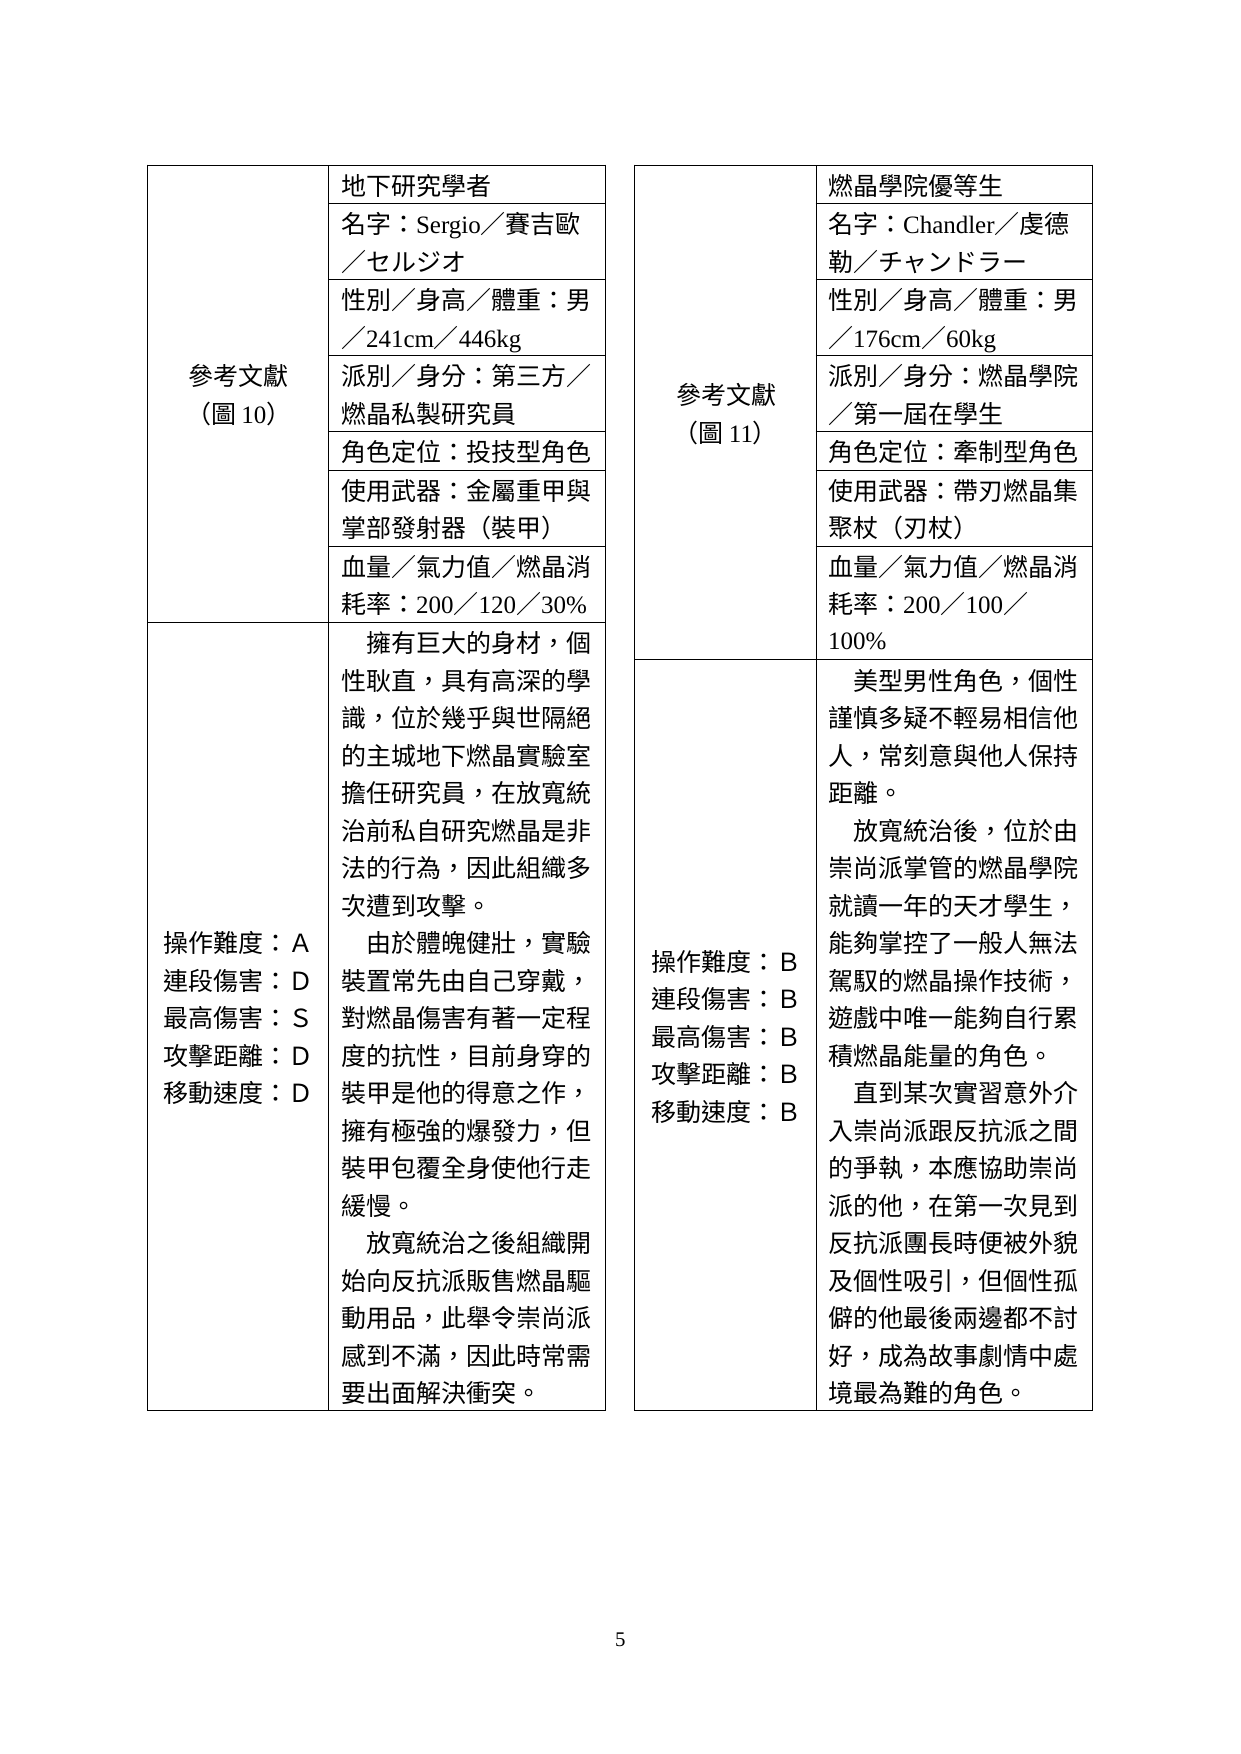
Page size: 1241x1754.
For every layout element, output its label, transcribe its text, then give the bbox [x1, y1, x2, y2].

table_cell 血量／氣力值／燃晶消耗率：200／100／100% [817, 547, 1092, 659]
table_header 燃晶學院優等生 [817, 166, 1092, 203]
table_cell 血量／氣力值／燃晶消耗率：200／120／30% [329, 547, 605, 622]
table_header 參考文獻 （圖10） [148, 166, 328, 622]
table_cell 派別／身分：第三方／燃晶私製研究員 [329, 356, 605, 431]
table_cell 名字：Sergio／賽吉歐／セルジオ [329, 204, 605, 279]
table_cell 名字：Chandler／虔德勒／チャンドラー [817, 204, 1092, 279]
table_cell 擁有巨大的身材，個性耿直，具有高深的學識，位於幾乎與世隔絕的主城地下燃晶實驗室擔任研究員，在放寬統治前私自研究燃晶是非法的行為，因此組織多次遭到攻擊。 由於體魄健壯，實驗裝置常先由自己穿戴，對燃晶傷害有著一定程度的抗性，目前身穿的裝甲是他的得意之作，擁有極強的爆發力，但裝甲包覆全身使他行走緩慢。 放寬統治之後組織開始向反抗派販售燃晶驅動用品，此舉令崇尚派感到不滿，因此時常需要出面解決衝突。 [329, 623, 605, 1410]
table_cell 操作難度：Ｂ 連段傷害：Ｂ 最高傷害：Ｂ 攻擊距離：Ｂ 移動速度：Ｂ [635, 660, 816, 1410]
table_header 參考文獻 （圖11） [635, 166, 816, 659]
table_cell 使用武器：金屬重甲與掌部發射器（裝甲） [329, 471, 605, 546]
table_cell 性別／身高／體重：男／241cm／446kg [329, 280, 605, 355]
table_cell 角色定位：牽制型角色 [817, 432, 1092, 470]
table_cell 美型男性角色，個性謹慎多疑不輕易相信他人，常刻意與他人保持距離。 放寬統治後，位於由崇尚派掌管的燃晶學院就讀一年的天才學生，能夠掌控了一般人無法駕馭的燃晶操作技術，遊戲中唯一能夠自行累積燃晶能量的角色。 直到某次實習意外介入崇尚派跟反抗派之間的爭執，本應協助崇尚派的他，在第一次見到反抗派團長時便被外貌及個性吸引，但個性孤僻的他最後兩邊都不討好，成為故事劇情中處境最為難的角色。 [817, 660, 1092, 1410]
table_cell 操作難度：Ａ 連段傷害：Ｄ 最高傷害：Ｓ 攻擊距離：Ｄ 移動速度：Ｄ [148, 623, 328, 1410]
table_cell 使用武器：帶刃燃晶集聚杖（刃杖） [817, 471, 1092, 546]
table_cell 角色定位：投技型角色 [329, 432, 605, 470]
table_cell 派別／身分：燃晶學院／第一屆在學生 [817, 356, 1092, 431]
table_header 地下研究學者 [329, 166, 605, 203]
table_cell 性別／身高／體重：男／176cm／60kg [817, 280, 1092, 355]
